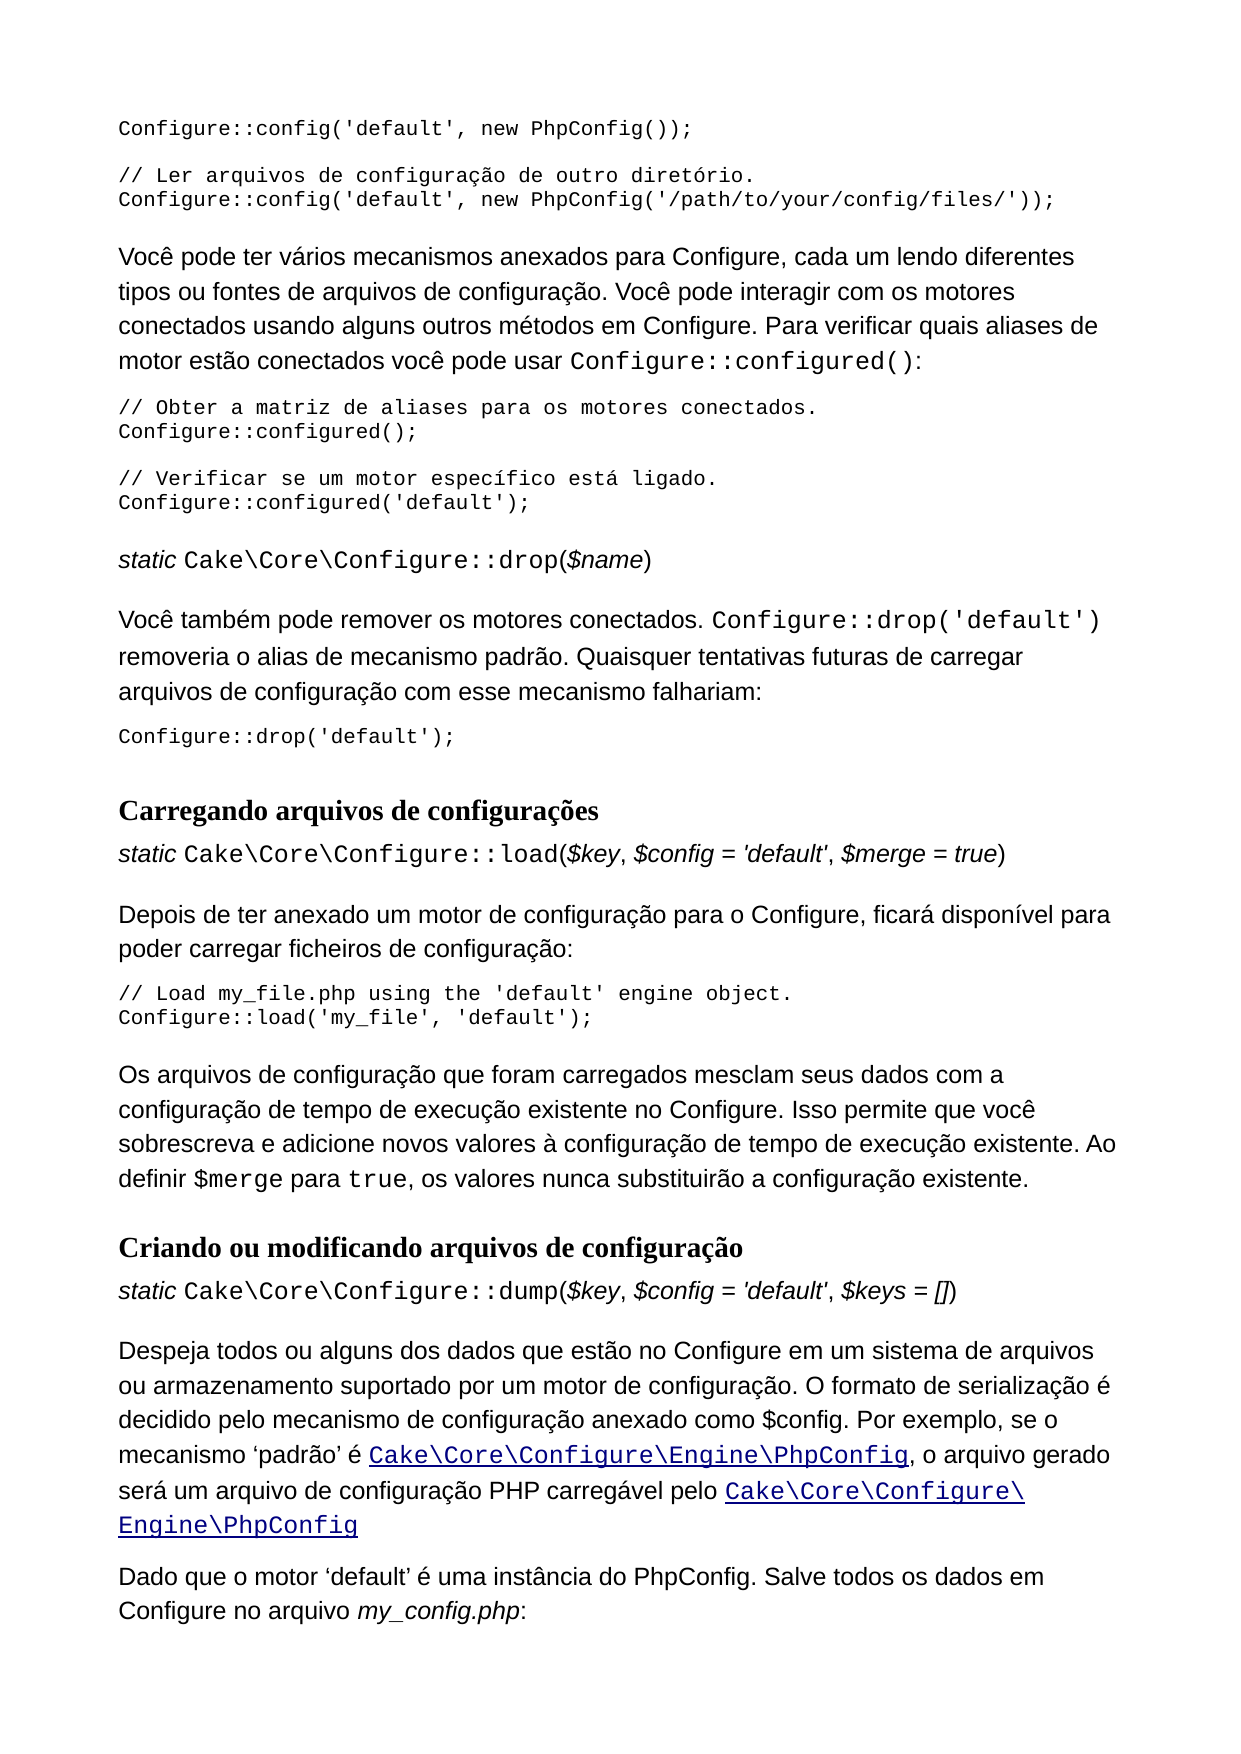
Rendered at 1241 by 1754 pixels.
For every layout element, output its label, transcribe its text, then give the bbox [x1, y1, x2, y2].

subtitle static Cake\Core\Configure::load($key, $config = 'default', $merge = true) [118, 839, 1122, 870]
text Configure::drop('default'); [118, 726, 1122, 749]
text // Load my_file.php using the 'default' engine object. [118, 983, 1122, 1007]
text // Verificar se um motor específico está ligado. [118, 468, 1122, 492]
subtitle static Cake\Core\Configure::dump($key, $config = 'default', $keys = []) [118, 1276, 1122, 1307]
text Despeja todos ou alguns dos dados que estão no Configure em um sistema de arquivos ou armazenamento suportado por um motor de configuração. O formato de serialização é decidido pelo mecanismo de configuração anexado como $config. Por exemplo, se o mecanismo ‘padrão’ é Cake\Core\Configure\Engine\PhpConfig, o arquivo gerado será um arquivo de configuração PHP carregável pelo Cake\Core\Configure\Engine\PhpConfig [118, 1336, 1122, 1541]
text Configure::load('my_file', 'default'); [118, 1007, 1122, 1031]
subtitle Criando ou modificando arquivos de configuração [118, 1230, 1122, 1263]
text Dado que o motor ‘default’ é uma instância do PhpConfig. Salve todos os dados em Configure no arquivo my_config.php: [118, 1561, 1122, 1625]
text Os arquivos de configuração que foram carregados mesclam seus dados com a configuração de tempo de execução existente no Configure. Isso permite que você sobrescreva e adicione novos valores à configuração de tempo de execução existente. Ao definir $merge para true, os valores nunca substituirão a configuração existente. [118, 1060, 1122, 1194]
subtitle Carregando arquivos de configurações [118, 793, 1122, 827]
text Configure::config('default', new PhpConfig()); [118, 118, 1122, 142]
subtitle static Cake\Core\Configure::drop($name) [118, 545, 1122, 576]
text Você pode ter vários mecanismos anexados para Configure, cada um lendo diferentes tipos ou fontes de arquivos de configuração. Você pode interagir com os motores conectados usando alguns outros métodos em Configure. Para verificar quais aliases de motor estão conectados você pode usar Configure::configured(): [118, 242, 1122, 377]
text Depois de ter anexado um motor de configuração para o Configure, ficará disponível para poder carregar ficheiros de configuração: [118, 900, 1122, 963]
text // Ler arquivos de configuração de outro diretório. [118, 165, 1122, 189]
text Configure::configured(); [118, 421, 1122, 444]
text // Obter a matriz de aliases para os motores conectados. [118, 397, 1122, 421]
text Você também pode remover os motores conectados. Configure::drop('default') removeria o alias de mecanismo padrão. Quaisquer tentativas futuras de carregar arquivos de configuração com esse mecanismo falhariam: [118, 605, 1122, 705]
text Configure::config('default', new PhpConfig('/path/to/your/config/files/')); [118, 189, 1122, 213]
text Configure::configured('default'); [118, 492, 1122, 516]
